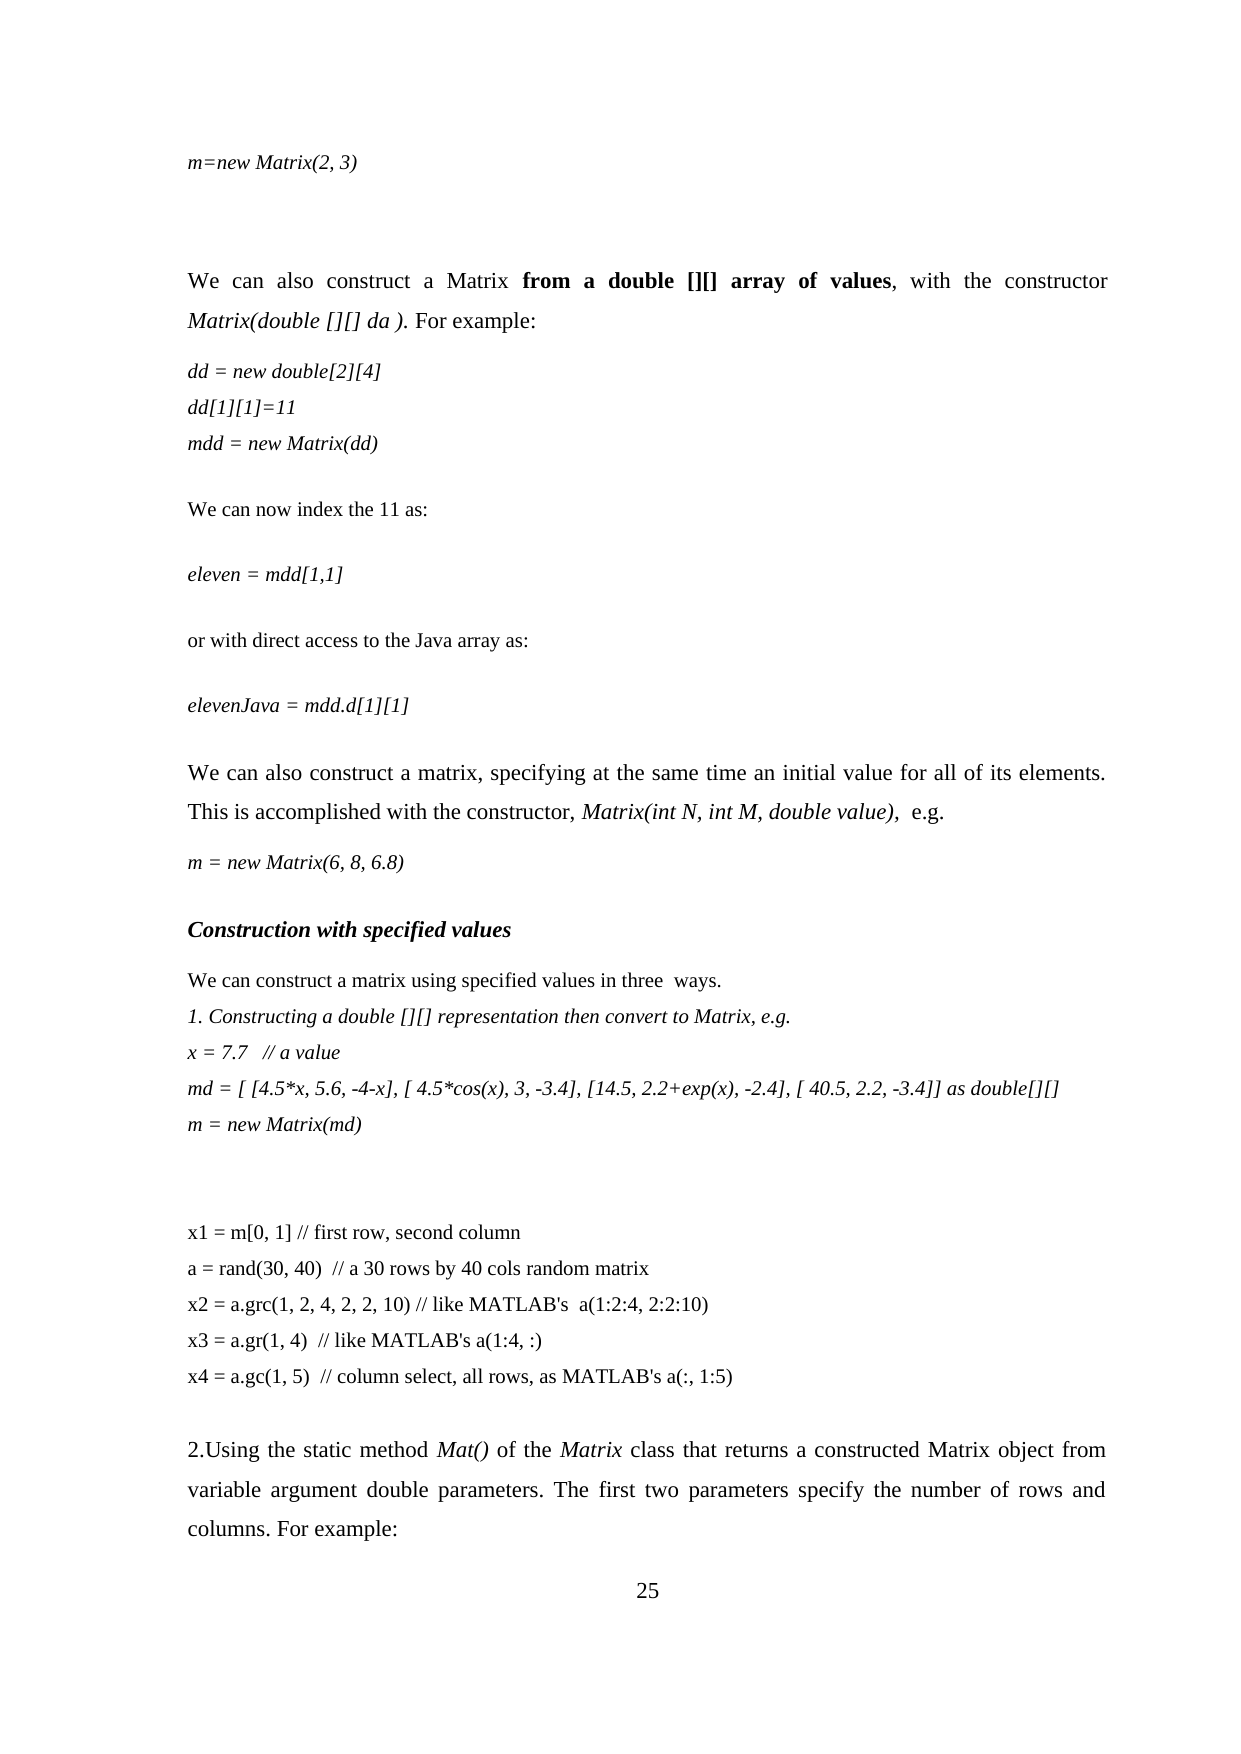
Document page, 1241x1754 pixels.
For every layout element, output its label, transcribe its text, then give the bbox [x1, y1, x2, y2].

text dd = new double[2][4] [187, 359, 1108, 383]
text x1 = m[0, 1] // first row, second column [187, 1220, 1108, 1244]
text x2 = a.grc(1, 2, 4, 2, 2, 10) // like MATLAB's a(1:2:4, 2:2:10) [187, 1292, 1108, 1316]
text m = new Matrix(md) [187, 1112, 1108, 1136]
list Using the static method Mat() of the Matrix class that returns a constructed Matrix object from variable argument double parameters. The first two parameters specify the number of rows and columns. For example: [187, 1436, 1108, 1541]
text md = [ [4.5*x, 5.6, -4-x], [ 4.5*cos(x), 3, -3.4], [14.5, 2.2+exp(x), -2.4], [ 40.5, 2.2, -3.4]] as double[][] [187, 1076, 1108, 1100]
text or with direct access to the Java array as: [187, 628, 1108, 652]
text We can also construct a Matrix from a double [][] array of values, with the constructor Matrix(double [][] da ). For example: [187, 267, 1108, 333]
text We can now index the 11 as: [187, 497, 1108, 521]
text elevenJava = mdd.d[1][1] [187, 693, 1108, 717]
text m = new Matrix(6, 8, 6.8) [187, 850, 1108, 874]
text a = rand(30, 40) // a 30 rows by 40 cols random matrix [187, 1256, 1108, 1280]
text Construction with specified values [187, 916, 1108, 942]
text eleven = mdd[1,1] [187, 562, 1108, 586]
text We can also construct a matrix, specifying at the same time an initial value for all of its elements. This is accomplished with the constructor, Matrix(int N, int M, double value), e.g. [187, 759, 1108, 824]
text x = 7.7 // a value [187, 1040, 1108, 1064]
text x3 = a.gr(1, 4) // like MATLAB's a(1:4, :) [187, 1328, 1108, 1352]
text mdd = new Matrix(dd) [187, 431, 1108, 455]
text dd[1][1]=11 [187, 395, 1108, 419]
text We can construct a matrix using specified values in three ways. [187, 968, 1108, 992]
text x4 = a.gc(1, 5) // column select, all rows, as MATLAB's a(:, 1:5) [187, 1364, 1108, 1388]
text m=new Matrix(2, 3) [187, 150, 1108, 174]
text 1. Constructing a double [][] representation then convert to Matrix, e.g. [187, 1004, 1108, 1028]
